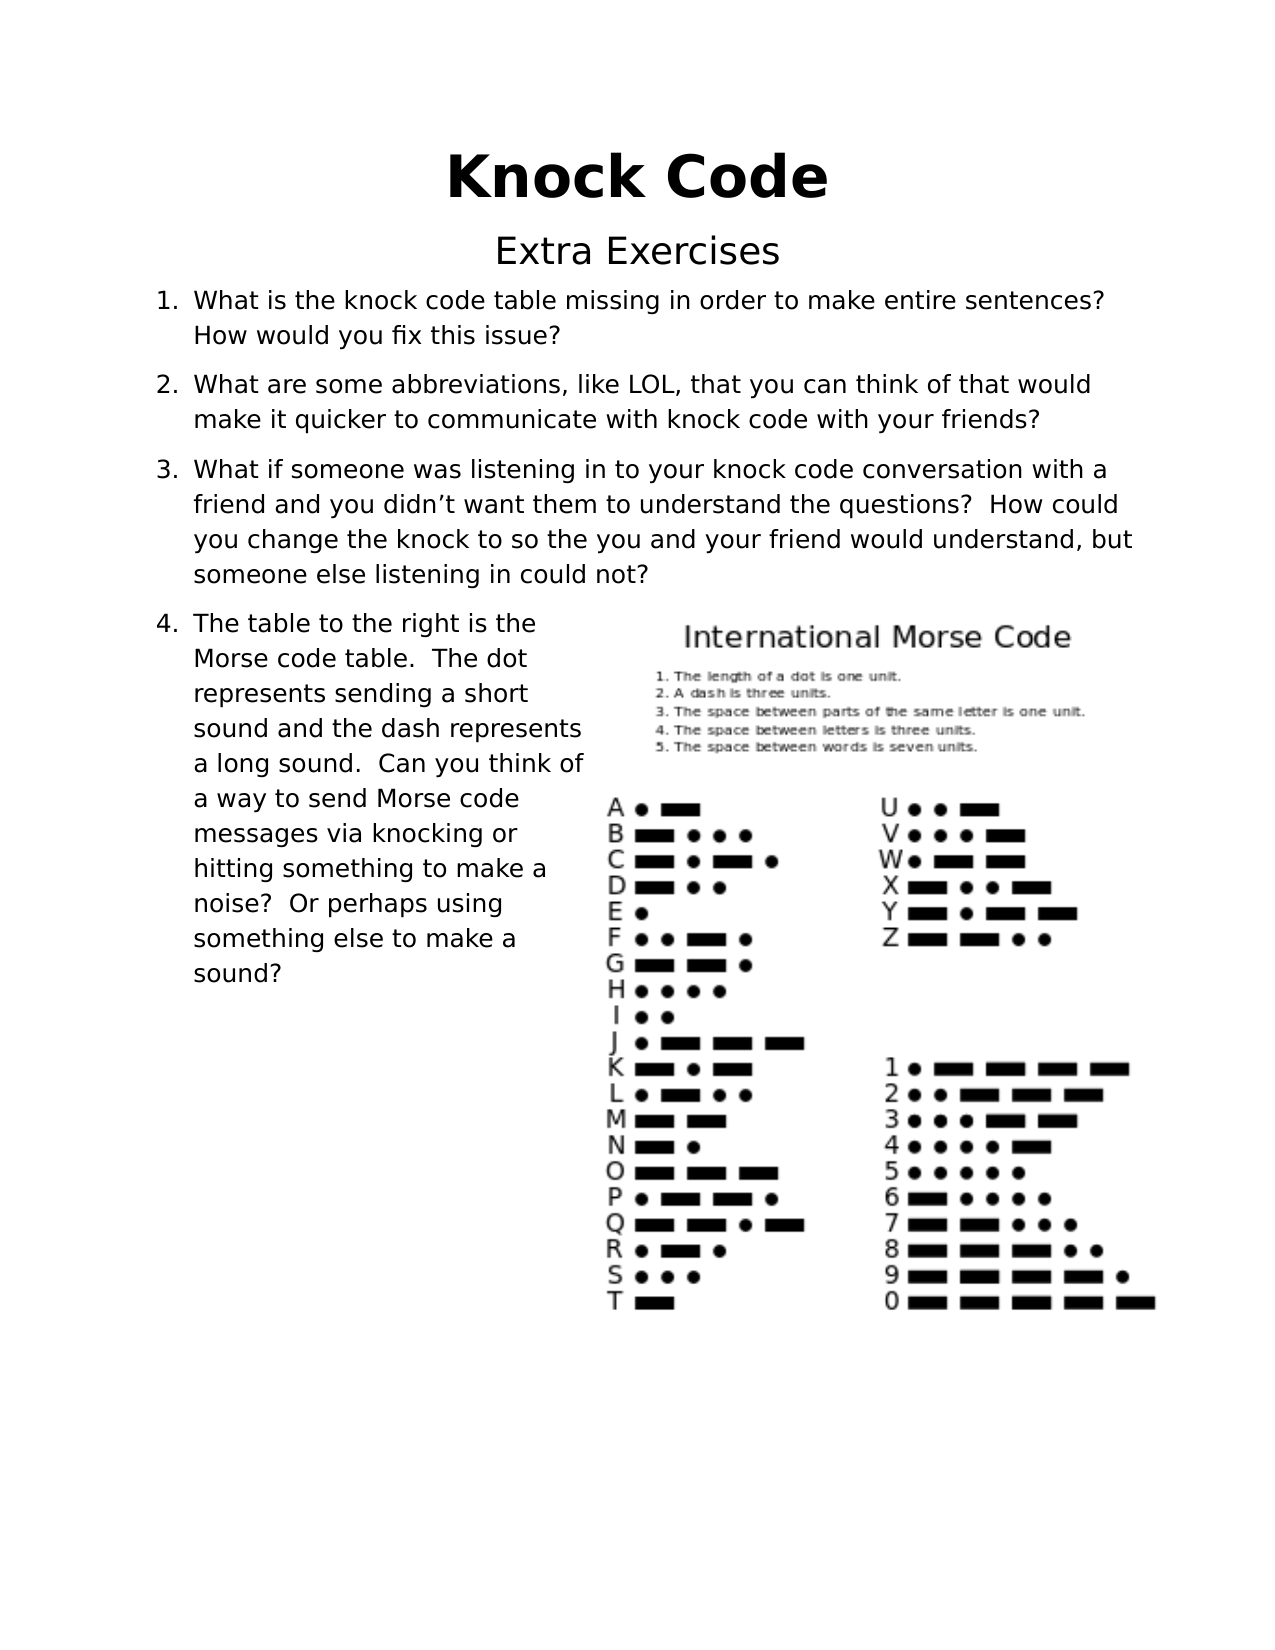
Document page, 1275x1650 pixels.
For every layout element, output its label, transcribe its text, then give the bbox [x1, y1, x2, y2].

list The table to the right is the Morse code table. The dot represents sending a short sound and the dash represents a long sound. Can you think of a way to send Morse code messages via knocking or hitting something to make a noise? Or perhaps using something else to make a sound? [156, 610, 589, 1024]
subtitle Extra Exercises [118, 230, 1157, 273]
list What if someone was listening in to your knock code conversation with a friend and you didn’t want them to understand the questions? How could you change the knock to so the you and your friend would understand, but someone else listening in could not? [156, 455, 1157, 589]
picture [589, 609, 1173, 1362]
list What are some abbreviations, like LOL, that you can think of that would make it quicker to communicate with knock code with your friends? [156, 371, 1157, 435]
list What is the knock code table missing in order to make entire sentences? How would you fix this issue? [156, 286, 1157, 350]
title Knock Code [118, 143, 1157, 211]
